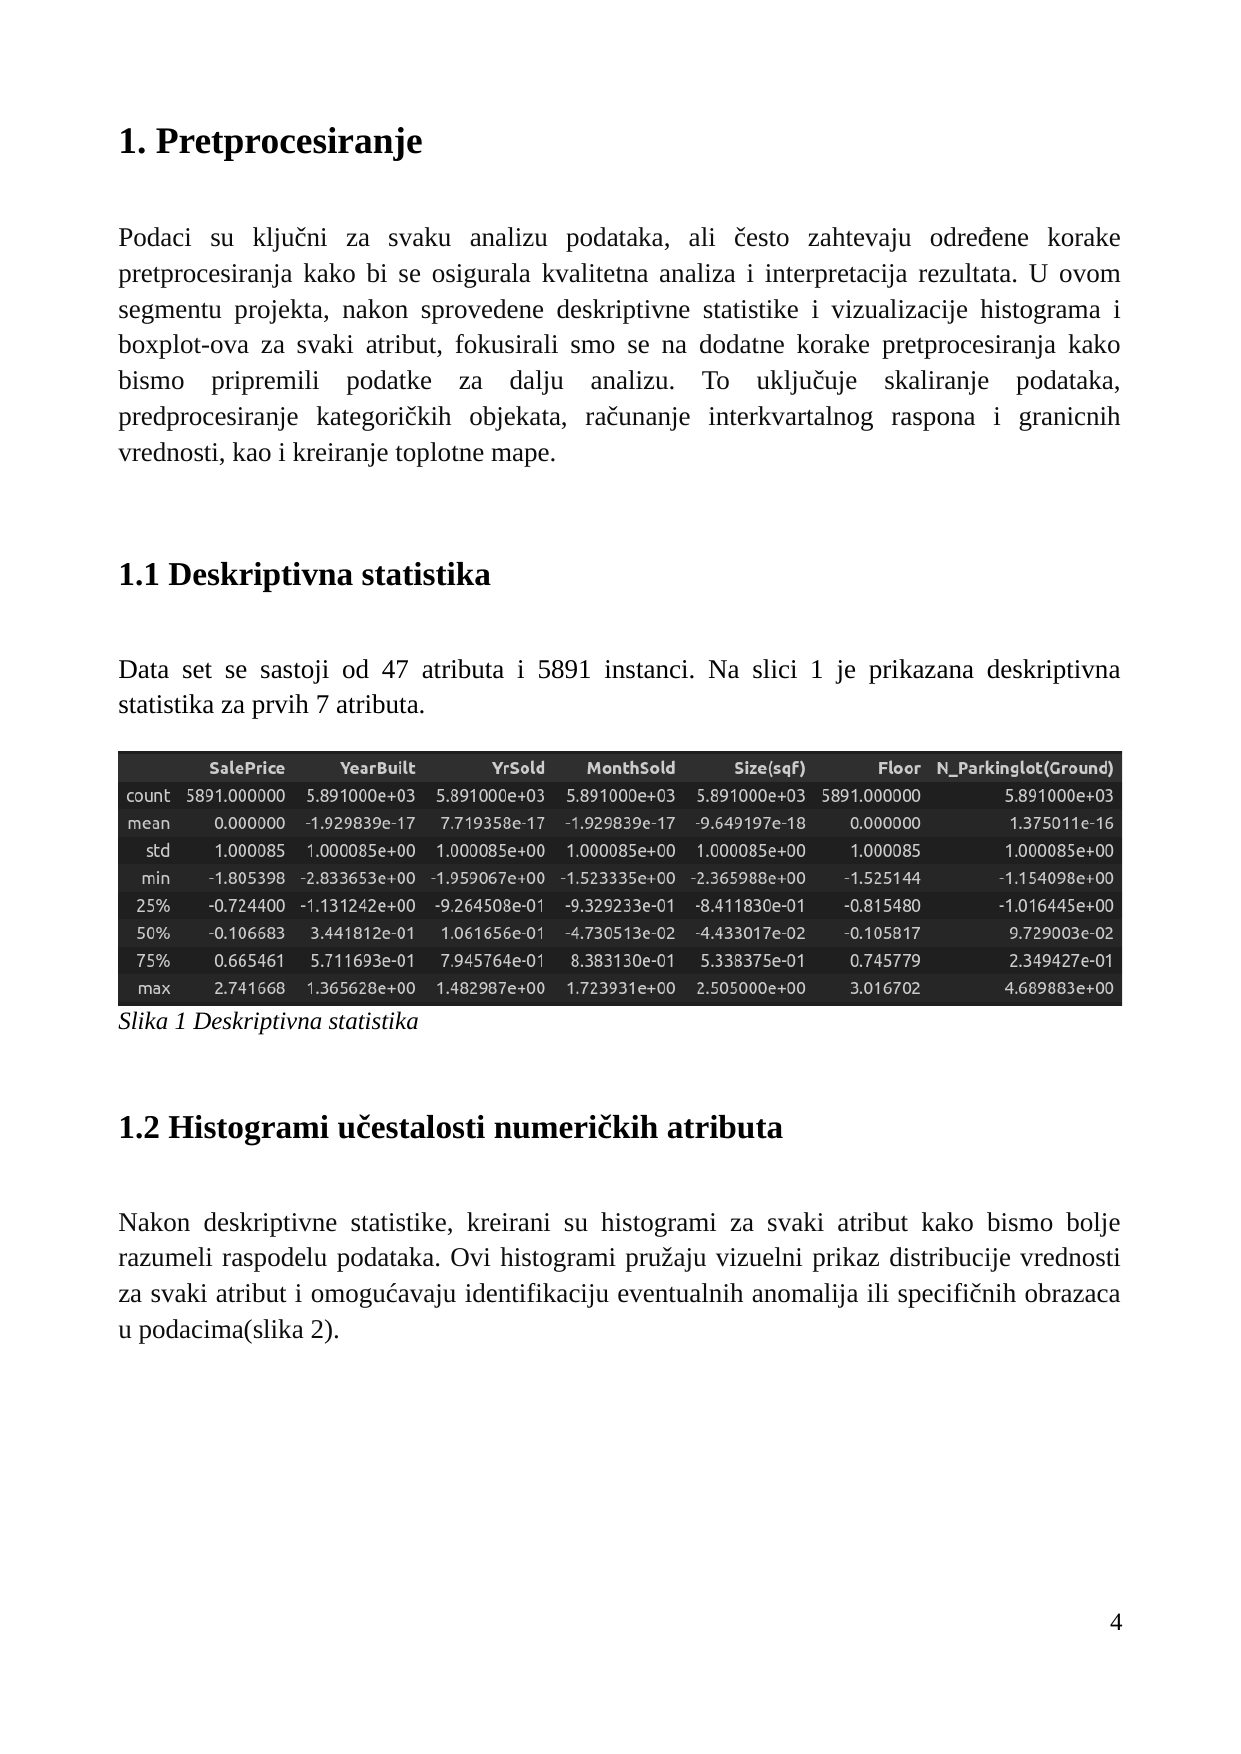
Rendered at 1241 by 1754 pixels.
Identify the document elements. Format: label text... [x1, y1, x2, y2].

text Slika 1 Deskriptivna statistika [118, 1006, 1122, 1034]
text Data set se sastoji od 47 atributa i 5891 instanci. Na slici 1 je prikazana deskriptivna statistika za prvih 7 atributa. [118, 653, 1122, 720]
subtitle 1.2 Histogrami učestalosti numeričkih atributa [118, 1107, 1122, 1146]
text Podaci su ključni za svaku analizu podataka, ali često zahtevaju određene korake pretprocesiranja kako bi se osigurala kvalitetna analiza i interpretacija rezultata. U ovom segmentu projekta, nakon sprovedene deskriptivne statistike i vizualizacije histograma i boxplot-ova za svaki atribut, fokusirali smo se na dodatne korake pretprocesiranja kako bismo pripremili podatke za dalju analizu. To uključuje skaliranje podataka, predprocesiranje kategoričkih objekata, računanje interkvartalnog raspona i granicnih vrednosti, kao i kreiranje toplotne mape. [118, 221, 1122, 467]
subtitle 1.1 Deskriptivna statistika [118, 554, 1122, 593]
subtitle 1. Pretprocesiranje [118, 118, 1122, 161]
text Nakon deskriptivne statistike, kreirani su histogrami za svaki atribut kako bismo bolje razumeli raspodelu podataka. Ovi histogrami pružaju vizuelni prikaz distribucije vrednosti za svaki atribut i omogućavaju identifikaciju eventualnih anomalija ili specifičnih obrazaca u podacima(slika 2). [118, 1206, 1122, 1344]
picture [118, 751, 1123, 1006]
